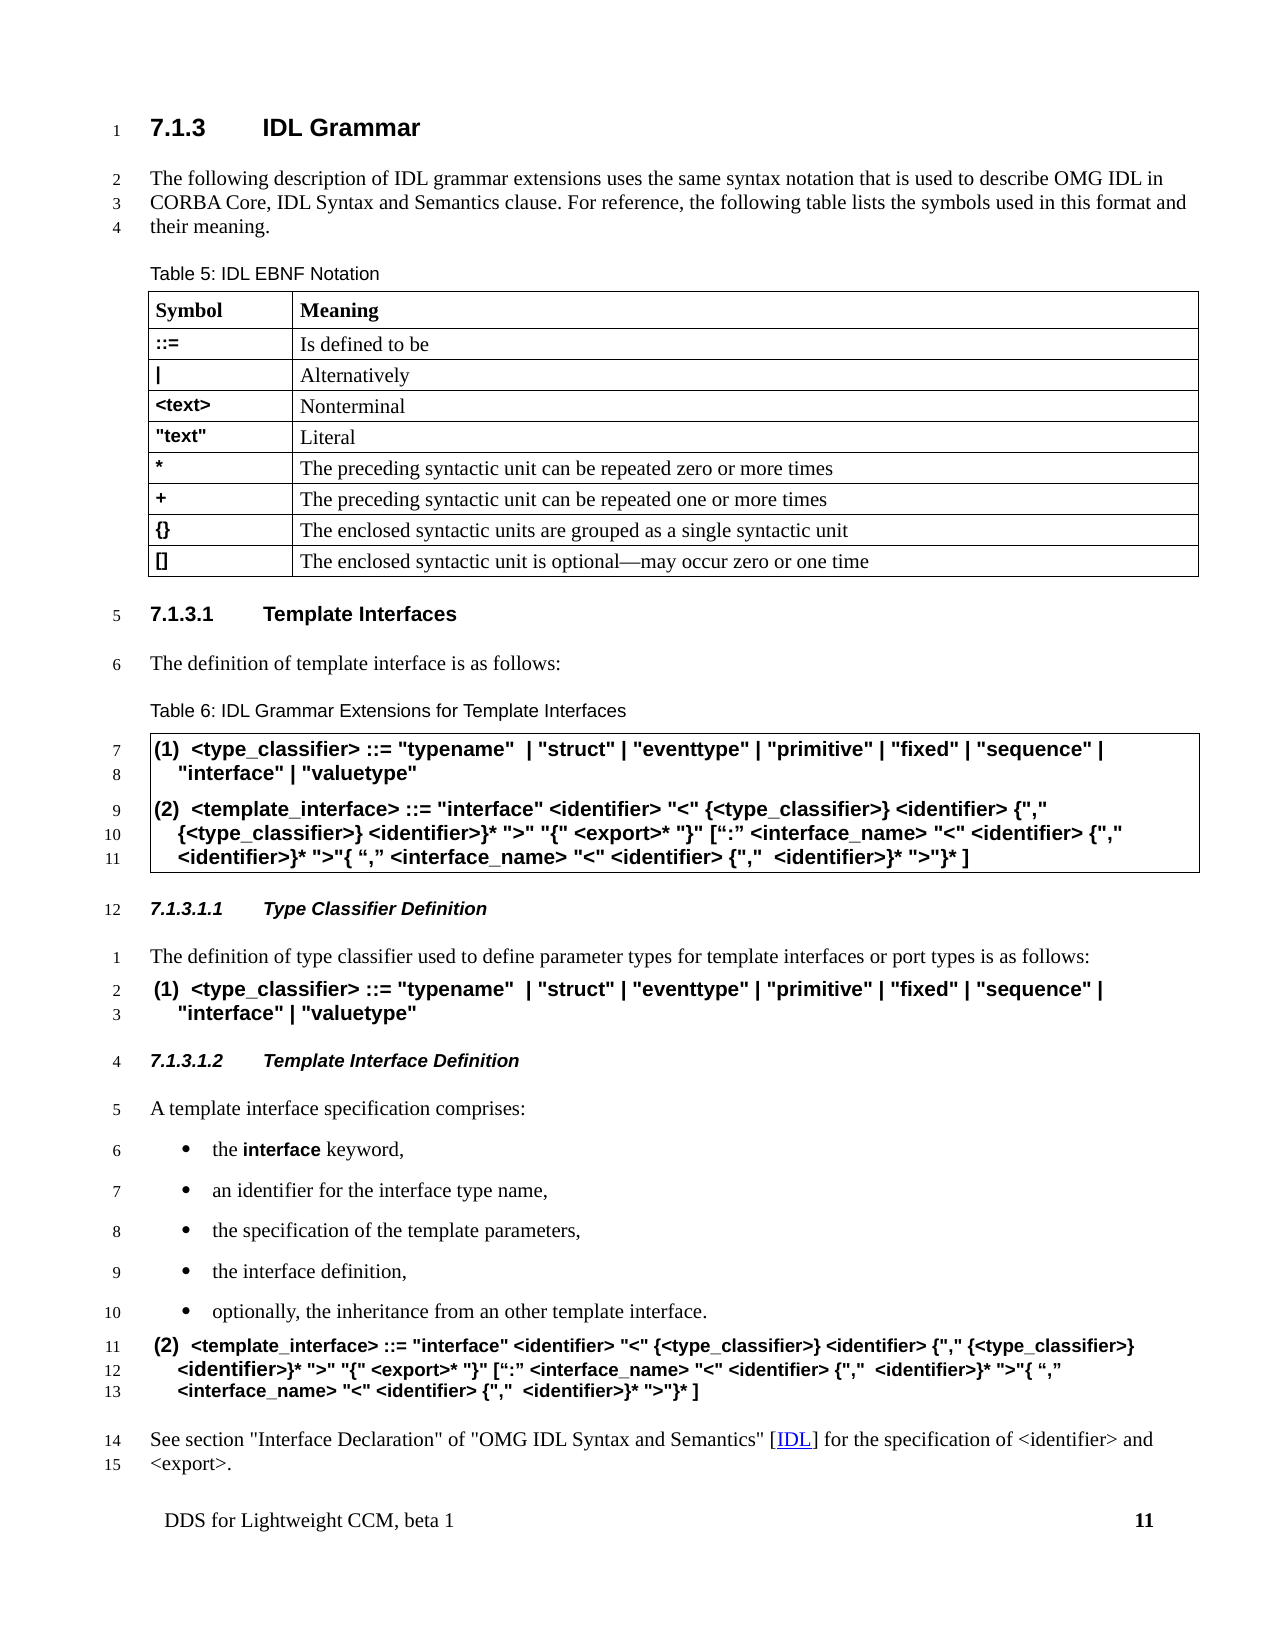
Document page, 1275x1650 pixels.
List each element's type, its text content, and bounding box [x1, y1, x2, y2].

table_cell {} [149, 515, 292, 545]
list an identifier for the interface type name, [182, 1177, 1200, 1202]
table_cell "text" [149, 422, 292, 452]
subtitle Template Interfaces [150, 602, 1200, 626]
text See section "Interface Declaration" of "OMG IDL Syntax and Semantics" [IDL] for the specification of <identifier> and <export>. [150, 1427, 1200, 1475]
list the interface keyword, [182, 1137, 1200, 1161]
list <type_classifier> ::= "typename" | "struct" | "eventtype" | "primitive" | "fixed" | "sequence" | "interface" | "valuetype" [153, 977, 1200, 1025]
table_cell Literal [293, 422, 1198, 452]
table_cell Alternatively [293, 360, 1198, 390]
subtitle Template Interface Definition [150, 1050, 1200, 1071]
table_header Meaning [293, 292, 1198, 328]
list the specification of the template parameters, [182, 1218, 1200, 1242]
list <type_classifier> ::= "typename" | "struct" | "eventtype" | "primitive" | "fixed" | "sequence" | "interface" | "valuetype" [151, 734, 1199, 785]
subtitle IDL Grammar [150, 112, 1200, 141]
table_header Symbol [149, 292, 292, 328]
list optionally, the inheritance from an other template interface. [182, 1299, 1200, 1323]
table_cell The preceding syntactic unit can be repeated zero or more times [293, 453, 1198, 483]
text Table 5: IDL EBNF Notation [150, 263, 1200, 284]
list <template_interface> ::= "interface" <identifier> "<" {<type_classifier>} <identifier> {"," {<type_classifier>} <identifier>}* ">" "{" <export>* "}" [“:” <interface_name> "<" <identifier> {"," <identifier>}* ">"{ “,” <interface_name> "<" <identifier> {"," <identifier>}* ">"}* ] [153, 1332, 1200, 1402]
text A template interface specification comprises: [150, 1096, 1200, 1120]
table_cell Nonterminal [293, 391, 1198, 421]
table_cell [] [149, 546, 292, 576]
text Table 6: IDL Grammar Extensions for Template Interfaces [150, 700, 1200, 721]
subtitle Type Classifier Definition [150, 898, 1200, 919]
text The following description of IDL grammar extensions uses the same syntax notation that is used to describe OMG IDL in CORBA Core, IDL Syntax and Semantics clause. For reference, the following table lists the symbols used in this format and their meaning. [150, 166, 1200, 238]
table_cell The enclosed syntactic units are grouped as a single syntactic unit [293, 515, 1198, 545]
table_cell ::= [149, 329, 292, 359]
table_cell + [149, 484, 292, 514]
list <template_interface> ::= "interface" <identifier> "<" {<type_classifier>} <identifier> {"," {<type_classifier>} <identifier>}* ">" "{" <export>* "}" [“:” <interface_name> "<" <identifier> {"," <identifier>}* ">"{ “,” <interface_name> "<" <identifier> {"," <identifier>}* ">"}* ] [151, 793, 1199, 872]
text The definition of template interface is as follows: [150, 651, 1200, 675]
table_cell The preceding syntactic unit can be repeated one or more times [293, 484, 1198, 514]
table_cell * [149, 453, 292, 483]
table_cell Is defined to be [293, 329, 1198, 359]
text The definition of type classifier used to define parameter types for template interfaces or port types is as follows: [150, 944, 1200, 968]
table_cell The enclosed syntactic unit is optional—may occur zero or one time [293, 546, 1198, 576]
list the interface definition, [182, 1259, 1200, 1283]
table_cell <text> [149, 391, 292, 421]
table_cell | [149, 360, 292, 390]
